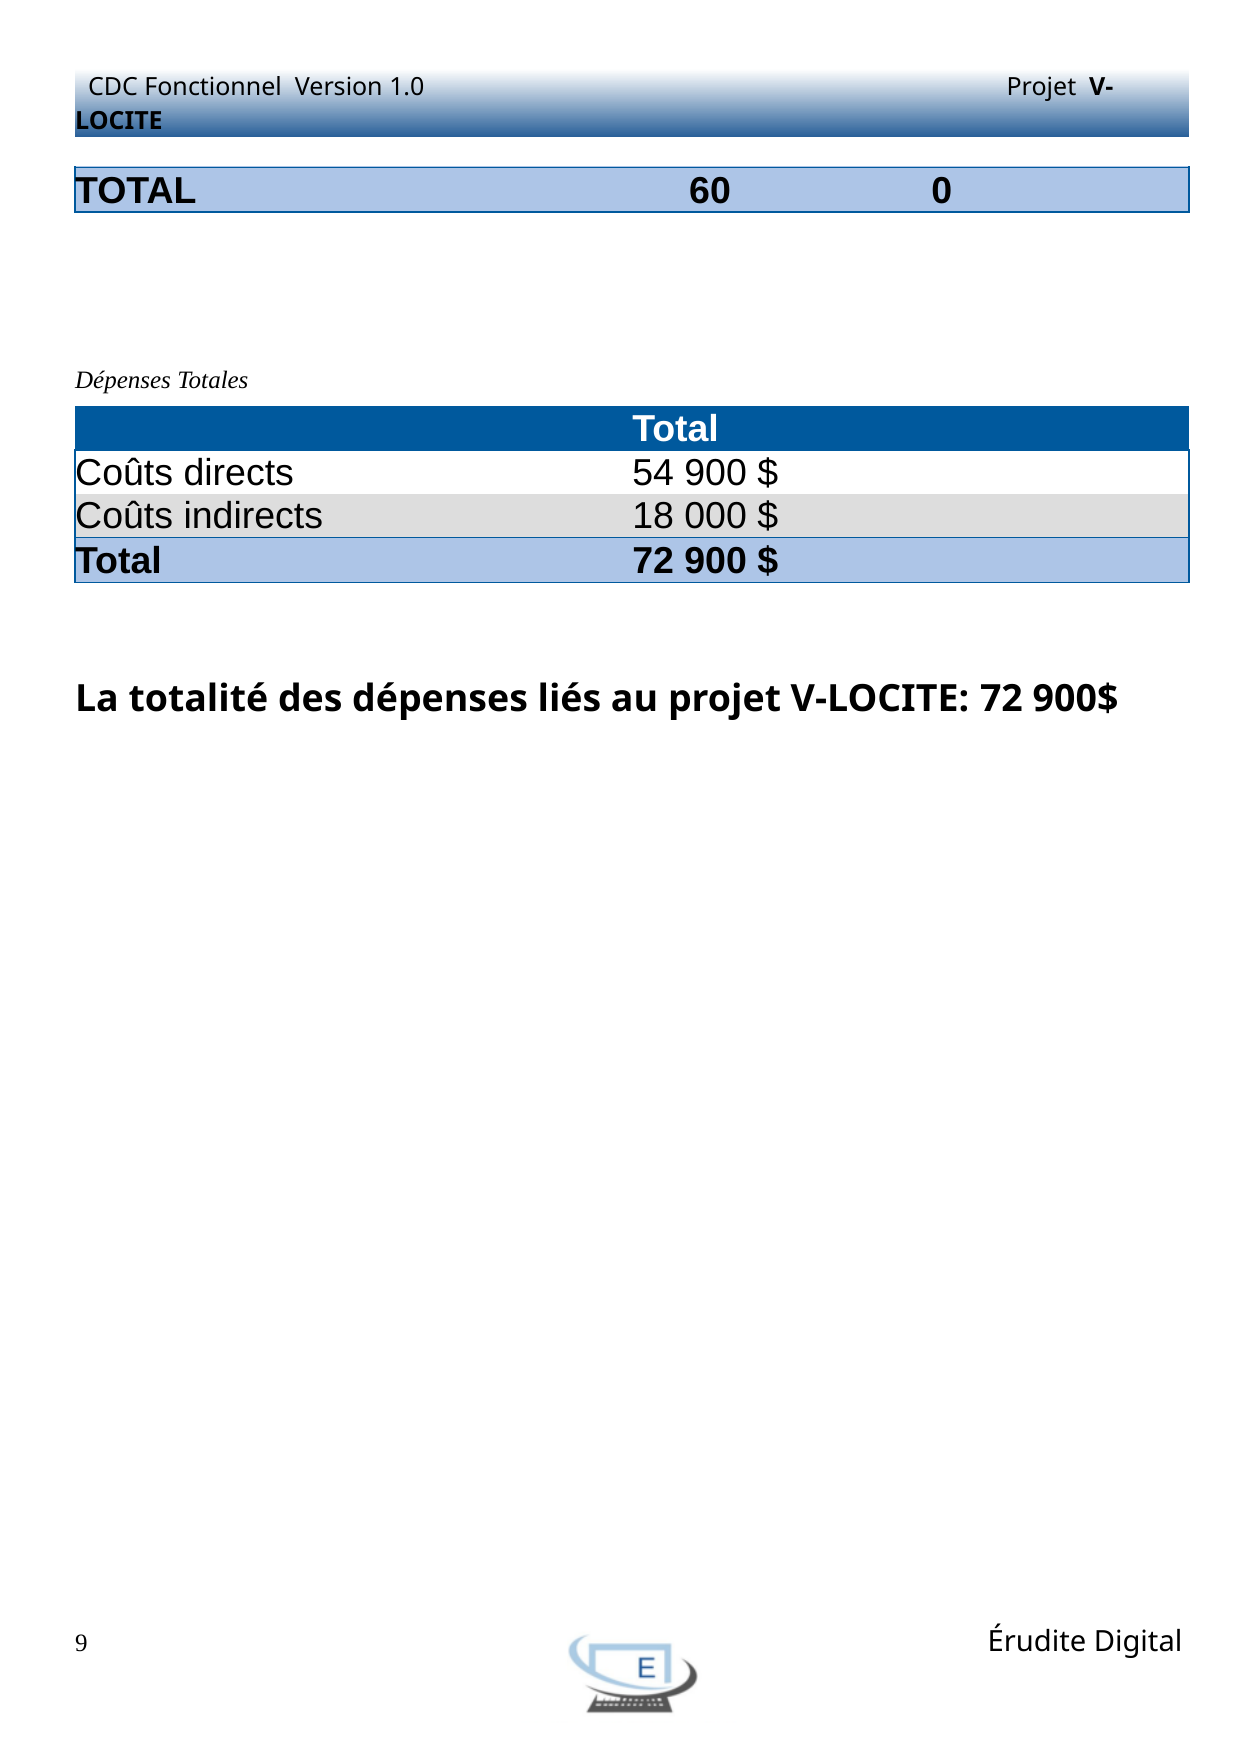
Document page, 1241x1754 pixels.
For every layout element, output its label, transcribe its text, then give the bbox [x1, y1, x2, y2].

text Dépenses Totales [75, 365, 1189, 393]
picture [513, 1620, 751, 1723]
table_cell TOTAL [76, 168, 494, 211]
table_cell 18 000 $ [632, 494, 1188, 537]
table_cell 54 900 $ [632, 451, 1188, 494]
table_cell [494, 168, 689, 211]
table_header [75, 406, 632, 449]
table_cell 60 [689, 168, 931, 211]
table_cell Total [76, 538, 632, 582]
table_cell 0 [931, 168, 1188, 211]
table_cell Coûts directs [76, 451, 632, 494]
table_cell 72 900 $ [632, 538, 1188, 582]
table_header Total [632, 406, 1189, 449]
table_cell Coûts indirects [76, 494, 632, 537]
subtitle La totalité des dépenses liés au projet V-LOCITE: 72 900$ [75, 672, 1189, 723]
